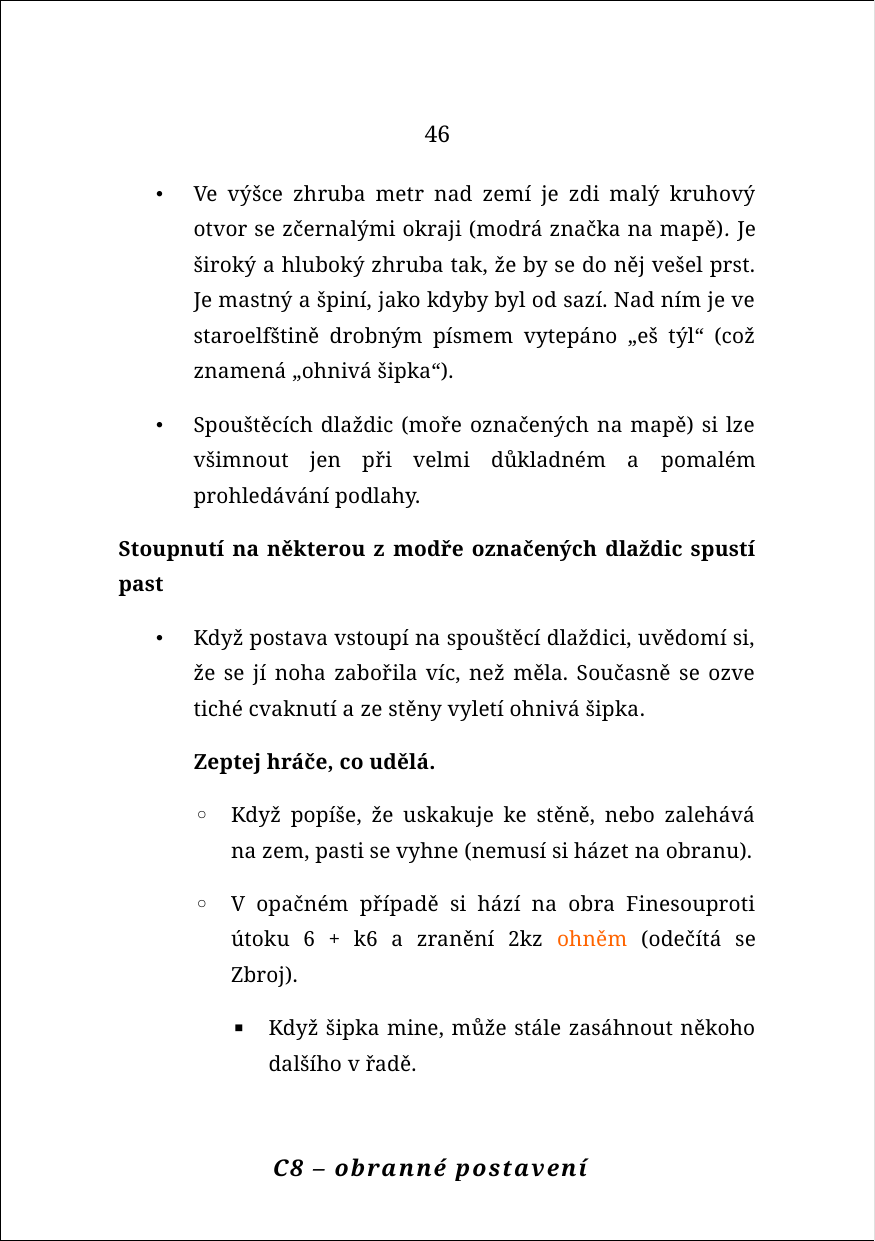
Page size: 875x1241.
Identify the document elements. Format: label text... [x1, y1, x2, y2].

text Stoupnutí na některou z⁠ modře označených dlaždic spustí past [118, 534, 756, 598]
list Ve výšce zhruba metr nad zemí je zdi malý kruhový otvor se zčernalými okraji (modrá značka na mapě). Je široký a⁠ hluboký zhruba tak, že by se do něj vešel prst. Je mastný a⁠ špiní, jako kdyby byl od sazí. Nad ním je ve staroelfštině drobným písmem vytepáno „eš týl“ (což znamená „ohnivá šipka“). [156, 179, 756, 385]
list Když šipka mine, může stále zasáhnout někoho dalšího v řadě. [231, 1013, 756, 1077]
list V opačném případě si hází na obra Finesouproti útoku 6 + k6 a zranění 2kz ohněm (odečítá se Zbroj). [193, 889, 756, 988]
list Když popíše, že uskakuje ke stěně, nebo zalehává na zem, pasti se vyhne (nemusí si házet na obranu). [193, 800, 756, 864]
list Zeptej hráče, co udělá. [156, 747, 756, 776]
list Spouštěcích dlaždic (moře označených na mapě) si lze všimnout jen při velmi důkladném a⁠ pomalém prohledávání podlahy. [156, 410, 756, 509]
list Když postava vstoupí na spouštěcí dlaždici, uvědomí si, že se jí noha zabořila víc, než měla. Současně se ozve tiché cvaknutí a ze stěny vyletí ohnivá šipka. [156, 623, 756, 722]
